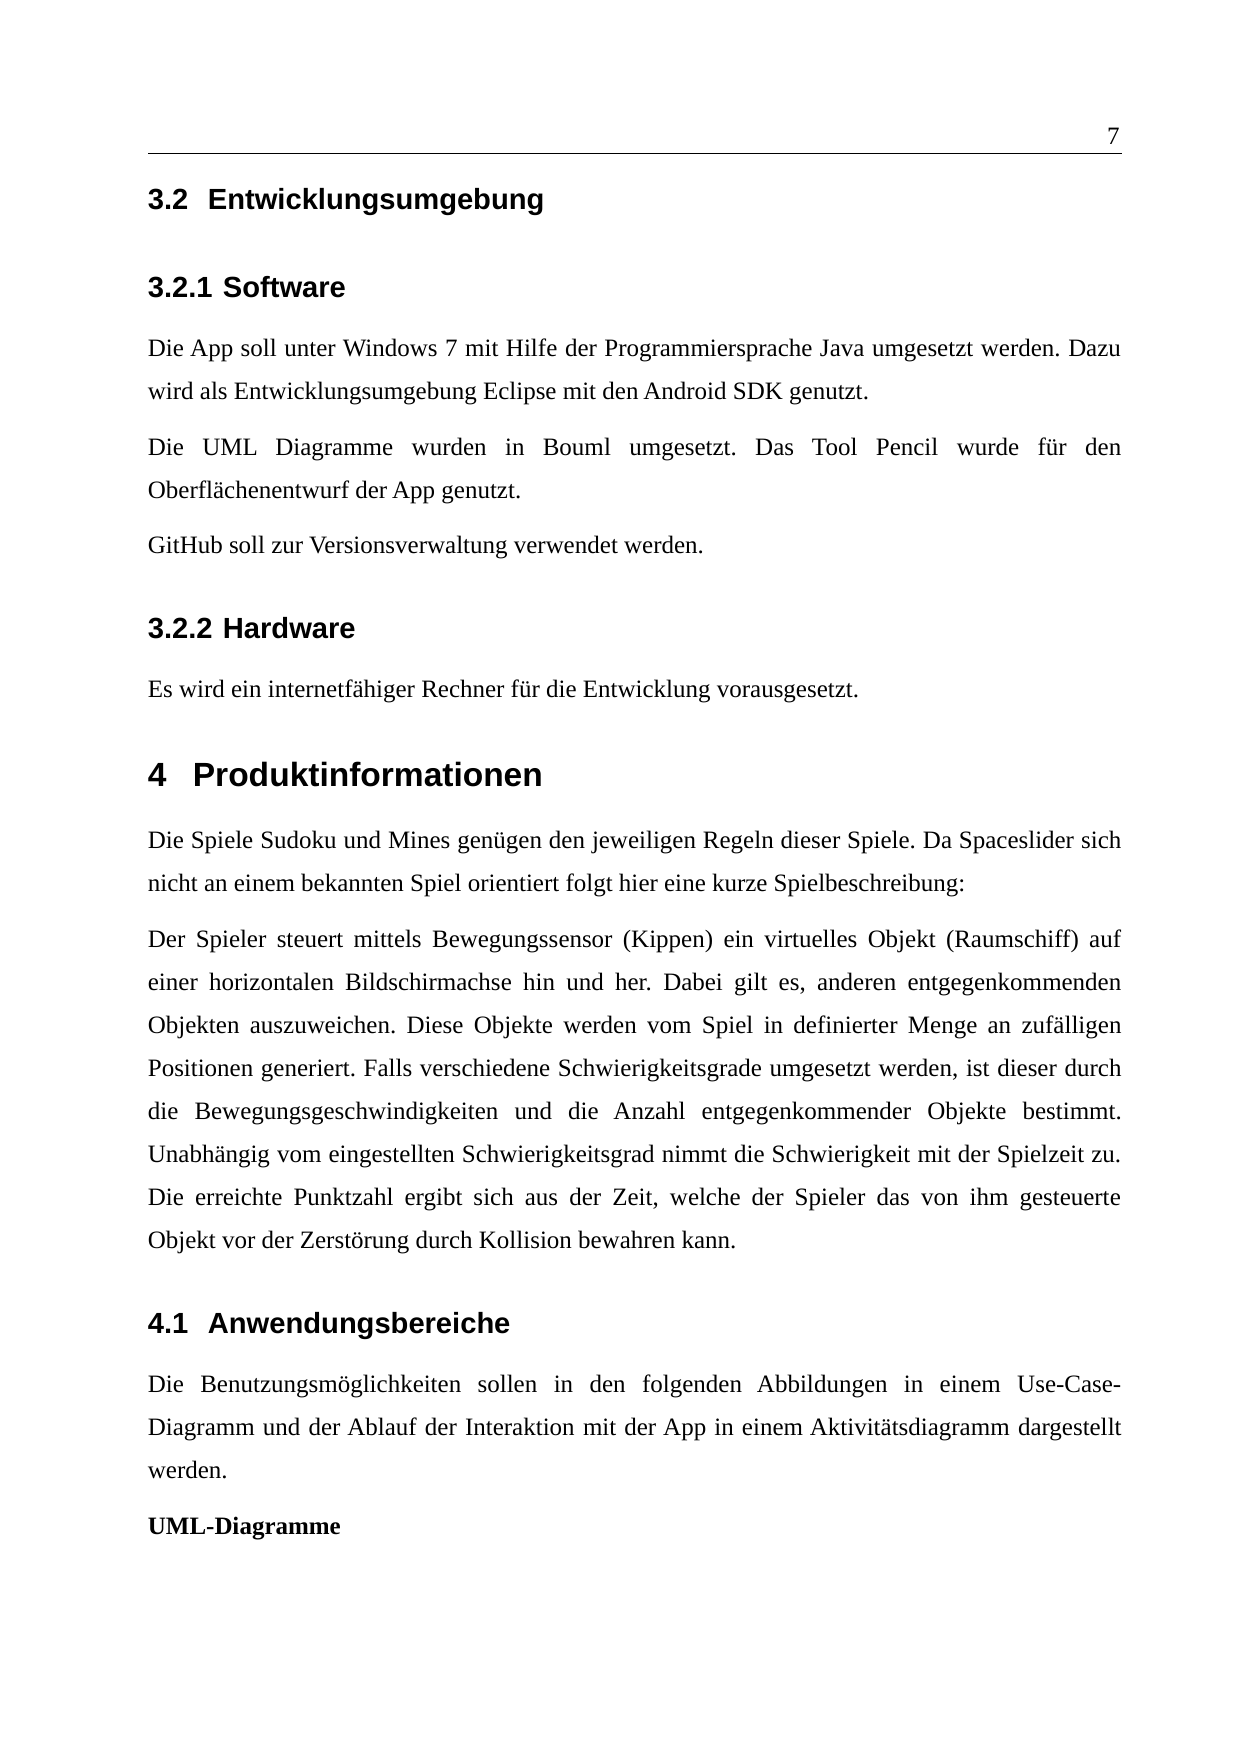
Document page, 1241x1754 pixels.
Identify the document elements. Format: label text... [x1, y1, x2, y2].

subtitle Hardware [148, 611, 1122, 644]
subtitle Anwendungsbereiche [148, 1306, 1122, 1340]
text Die Spiele Sudoku und Mines genügen den jeweiligen Regeln dieser Spiele. Da Spaceslider sich nicht an einem bekannten Spiel orientiert folgt hier eine kurze Spielbeschreibung: [148, 825, 1122, 897]
subtitle Software [148, 270, 1122, 304]
text GitHub soll zur Versionsverwaltung verwendet werden. [148, 530, 1122, 559]
text Es wird ein internetfähiger Rechner für die Entwicklung vorausgesetzt. [148, 674, 1122, 703]
text Der Spieler steuert mittels Bewegungssensor (Kippen) ein virtuelles Objekt (Raumschiff) auf einer horizontalen Bildschirmachse hin und her. Dabei gilt es, anderen entgegenkommenden Objekten auszuweichen. Diese Objekte werden vom Spiel in definierter Menge an zufälligen Positionen generiert. Falls verschiedene Schwierigkeitsgrade umgesetzt werden, ist dieser durch die Bewegungsgeschwindigkeiten und die Anzahl entgegenkommender Objekte bestimmt. Unabhängig vom eingestellten Schwierigkeitsgrad nimmt die Schwierigkeit mit der Spielzeit zu. Die erreichte Punktzahl ergibt sich aus der Zeit, welche der Spieler das von ihm gesteuerte Objekt vor der Zerstörung durch Kollision bewahren kann. [148, 924, 1122, 1254]
text UML-Diagramme [148, 1511, 1122, 1539]
subtitle Entwicklungsumgebung [148, 182, 1122, 216]
text Die UML Diagramme wurden in Bouml umgesetzt. Das Tool Pencil wurde für den Oberflächenentwurf der App genutzt. [148, 432, 1122, 503]
text Die App soll unter Windows 7 mit Hilfe der Programmiersprache Java umgesetzt werden. Dazu wird als Entwicklungsumgebung Eclipse mit den Android SDK genutzt. [148, 333, 1122, 405]
text Die Benutzungsmöglichkeiten sollen in den folgenden Abbildungen in einem Use-Case-Diagramm und der Ablauf der Interaktion mit der App in einem Aktivitätsdiagramm dargestellt werden. [148, 1369, 1122, 1484]
subtitle Produktinformationen [148, 754, 1122, 793]
